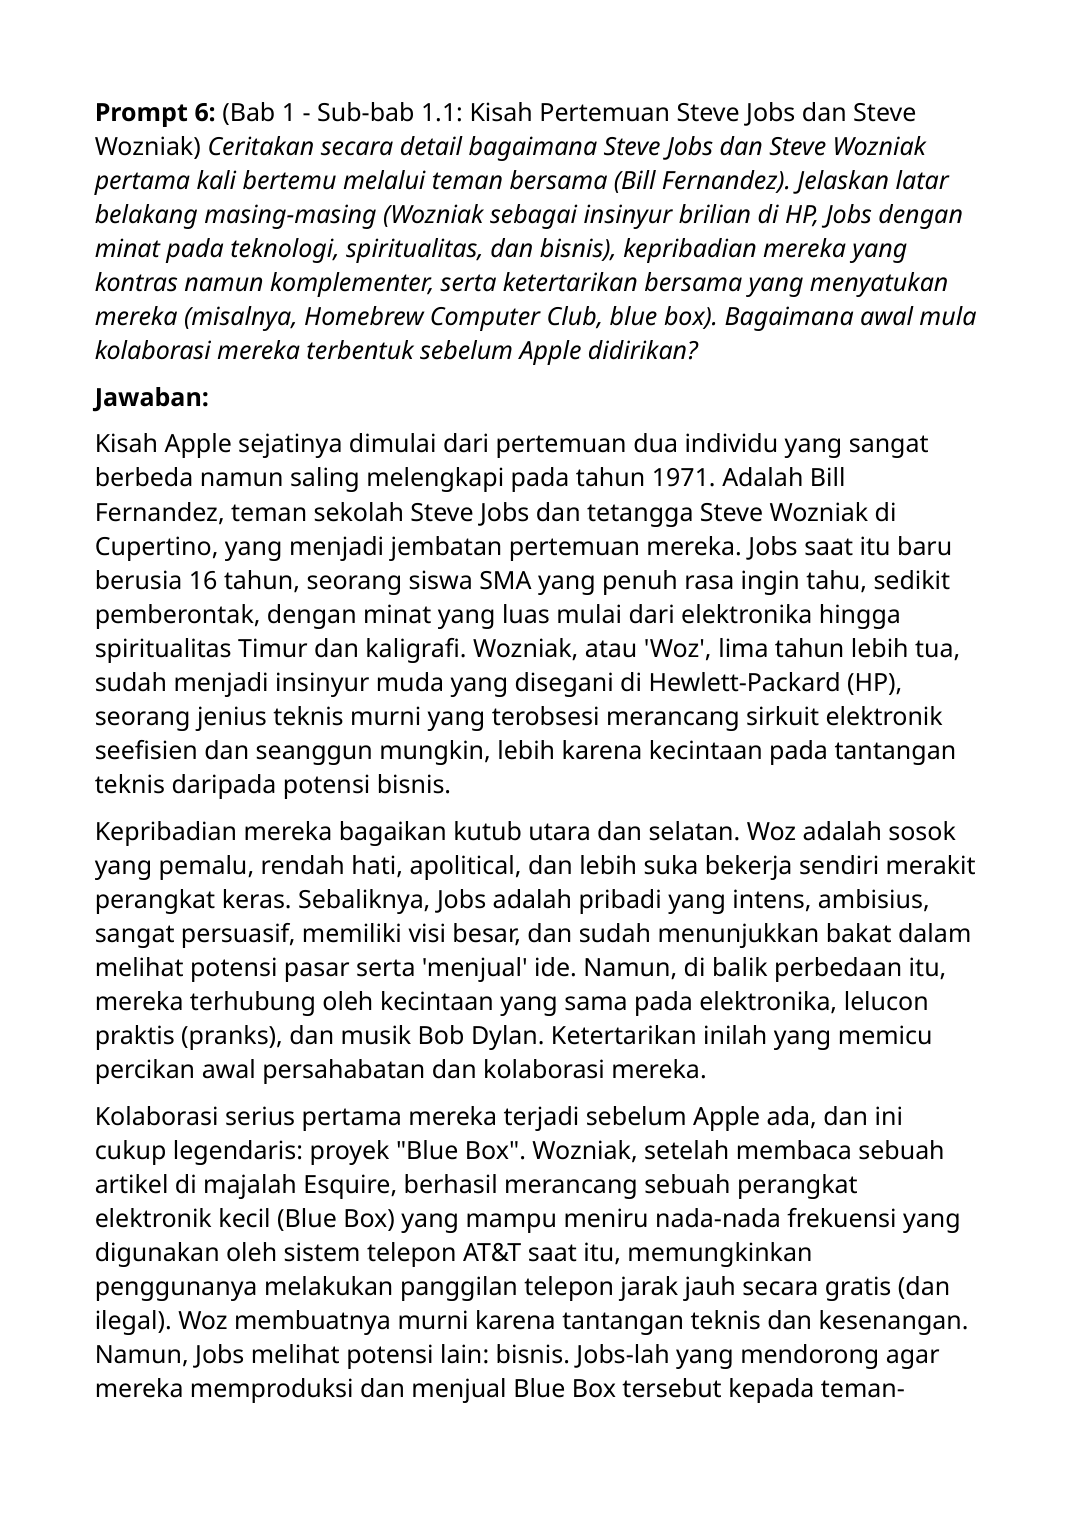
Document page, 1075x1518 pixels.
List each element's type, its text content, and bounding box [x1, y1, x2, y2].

text Kepribadian mereka bagaikan kutub utara dan selatan. Woz adalah sosok yang pemalu, rendah hati, apolitical, dan lebih suka bekerja sendiri merakit perangkat keras. Sebaliknya, Jobs adalah pribadi yang intens, ambisius, sangat persuasif, memiliki visi besar, dan sudah menunjukkan bakat dalam melihat potensi pasar serta 'menjual' ide. Namun, di balik perbedaan itu, mereka terhubung oleh kecintaan yang sama pada elektronika, lelucon praktis (pranks), dan musik Bob Dylan. Ketertarikan inilah yang memicu percikan awal persahabatan dan kolaborasi mereka. [94, 813, 980, 1086]
text Kolaborasi serius pertama mereka terjadi sebelum Apple ada, dan ini cukup legendaris: proyek "Blue Box". Wozniak, setelah membaca sebuah artikel di majalah Esquire, berhasil merancang sebuah perangkat elektronik kecil (Blue Box) yang mampu meniru nada-nada frekuensi yang digunakan oleh sistem telepon AT&T saat itu, memungkinkan penggunanya melakukan panggilan telepon jarak jauh secara gratis (dan ilegal). Woz membuatnya murni karena tantangan teknis dan kesenangan. Namun, Jobs melihat potensi lain: bisnis. Jobs-lah yang mendorong agar mereka memproduksi dan menjual Blue Box tersebut kepada teman- [94, 1098, 980, 1405]
text Kisah Apple sejatinya dimulai dari pertemuan dua individu yang sangat berbeda namun saling melengkapi pada tahun 1971. Adalah Bill Fernandez, teman sekolah Steve Jobs dan tetangga Steve Wozniak di Cupertino, yang menjadi jembatan pertemuan mereka. Jobs saat itu baru berusia 16 tahun, seorang siswa SMA yang penuh rasa ingin tahu, sedikit pemberontak, dengan minat yang luas mulai dari elektronika hingga spiritualitas Timur dan kaligrafi. Wozniak, atau 'Woz', lima tahun lebih tua, sudah menjadi insinyur muda yang disegani di Hewlett-Packard (HP), seorang jenius teknis murni yang terobsesi merancang sirkuit elektronik seefisien dan seanggun mungkin, lebih karena kecintaan pada tantangan teknis daripada potensi bisnis. [94, 426, 980, 801]
text Prompt 6: (Bab 1 - Sub-bab 1.1: Kisah Pertemuan Steve Jobs dan Steve Wozniak) Ceritakan secara detail bagaimana Steve Jobs dan Steve Wozniak pertama kali bertemu melalui teman bersama (Bill Fernandez). Jelaskan latar belakang masing-masing (Wozniak sebagai insinyur brilian di HP, Jobs dengan minat pada teknologi, spiritualitas, dan bisnis), kepribadian mereka yang kontras namun komplementer, serta ketertarikan bersama yang menyatukan mereka (misalnya, Homebrew Computer Club, blue box). Bagaimana awal mula kolaborasi mereka terbentuk sebelum Apple didirikan? [94, 94, 980, 367]
text Jawaban: [94, 379, 980, 413]
